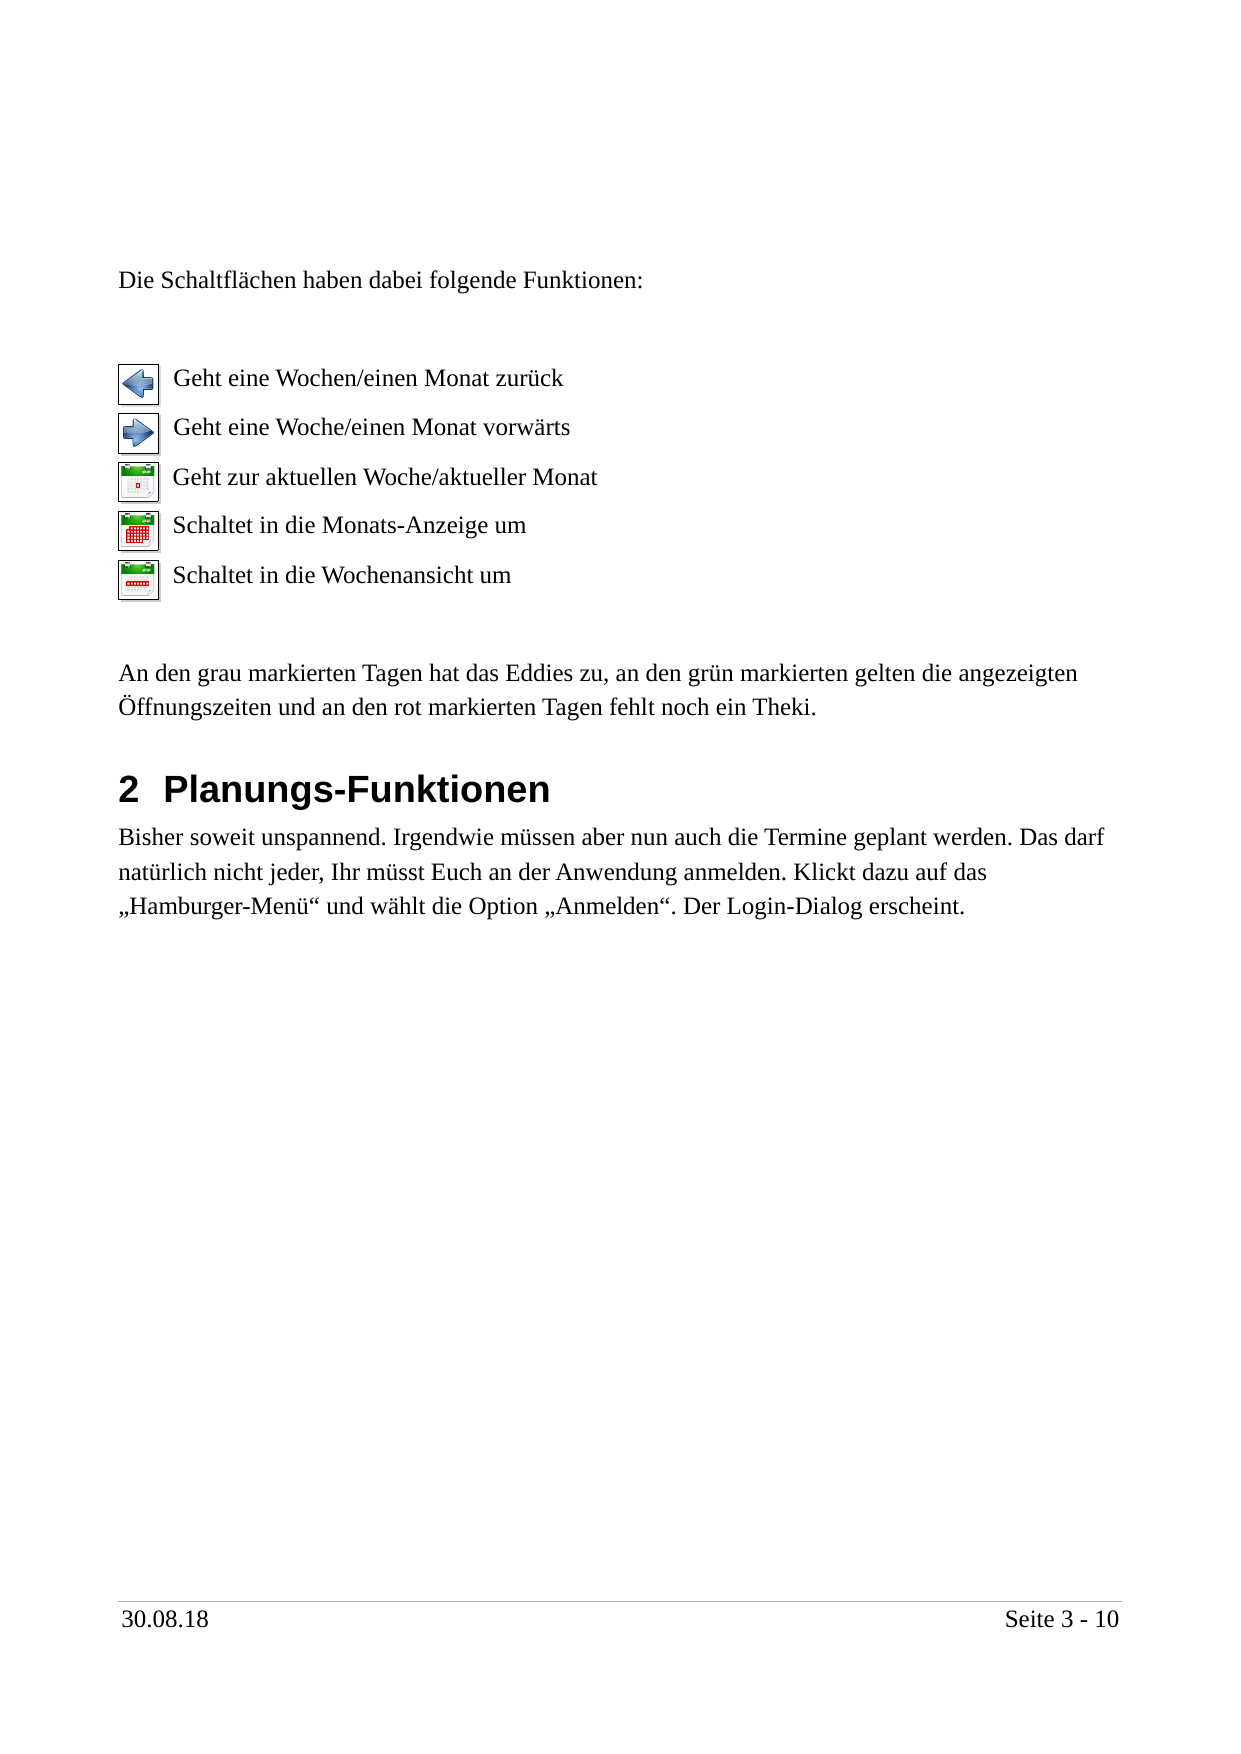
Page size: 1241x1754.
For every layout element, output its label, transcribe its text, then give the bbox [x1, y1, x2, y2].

text [119, 463, 158, 501]
text [119, 414, 158, 453]
text An den grau markierten Tagen hat das Eddies zu, an den grün markierten gelten die angezeigten Öffnungszeiten und an den rot markierten Tagen fehlt noch ein Theki. [118, 658, 1122, 721]
text Geht eine Woche/einen Monat vorwärts [159, 412, 1122, 441]
text Schaltet in die Wochenansicht um [159, 560, 1122, 588]
text Bisher soweit unspannend. Irgendwie müssen aber nun auch die Termine geplant werden. Das darf natürlich nicht jeder, Ihr müsst Euch an der Anwendung anmelden. Klickt dazu auf das „Hamburger-Menü“ und wählt die Option „Anmelden“. Der Login-Dialog erscheint. [118, 822, 1122, 920]
text [119, 512, 158, 550]
text [119, 365, 158, 404]
text Die Schaltflächen haben dabei folgende Funktionen: [118, 265, 1122, 294]
text [119, 561, 158, 599]
text Geht eine Wochen/einen Monat zurück [159, 363, 1122, 392]
text Geht zur aktuellen Woche/aktueller Monat [159, 462, 1122, 490]
subtitle Planungs-Funktionen [118, 766, 1122, 810]
text Schaltet in die Monats-Anzeige um [159, 511, 1122, 539]
